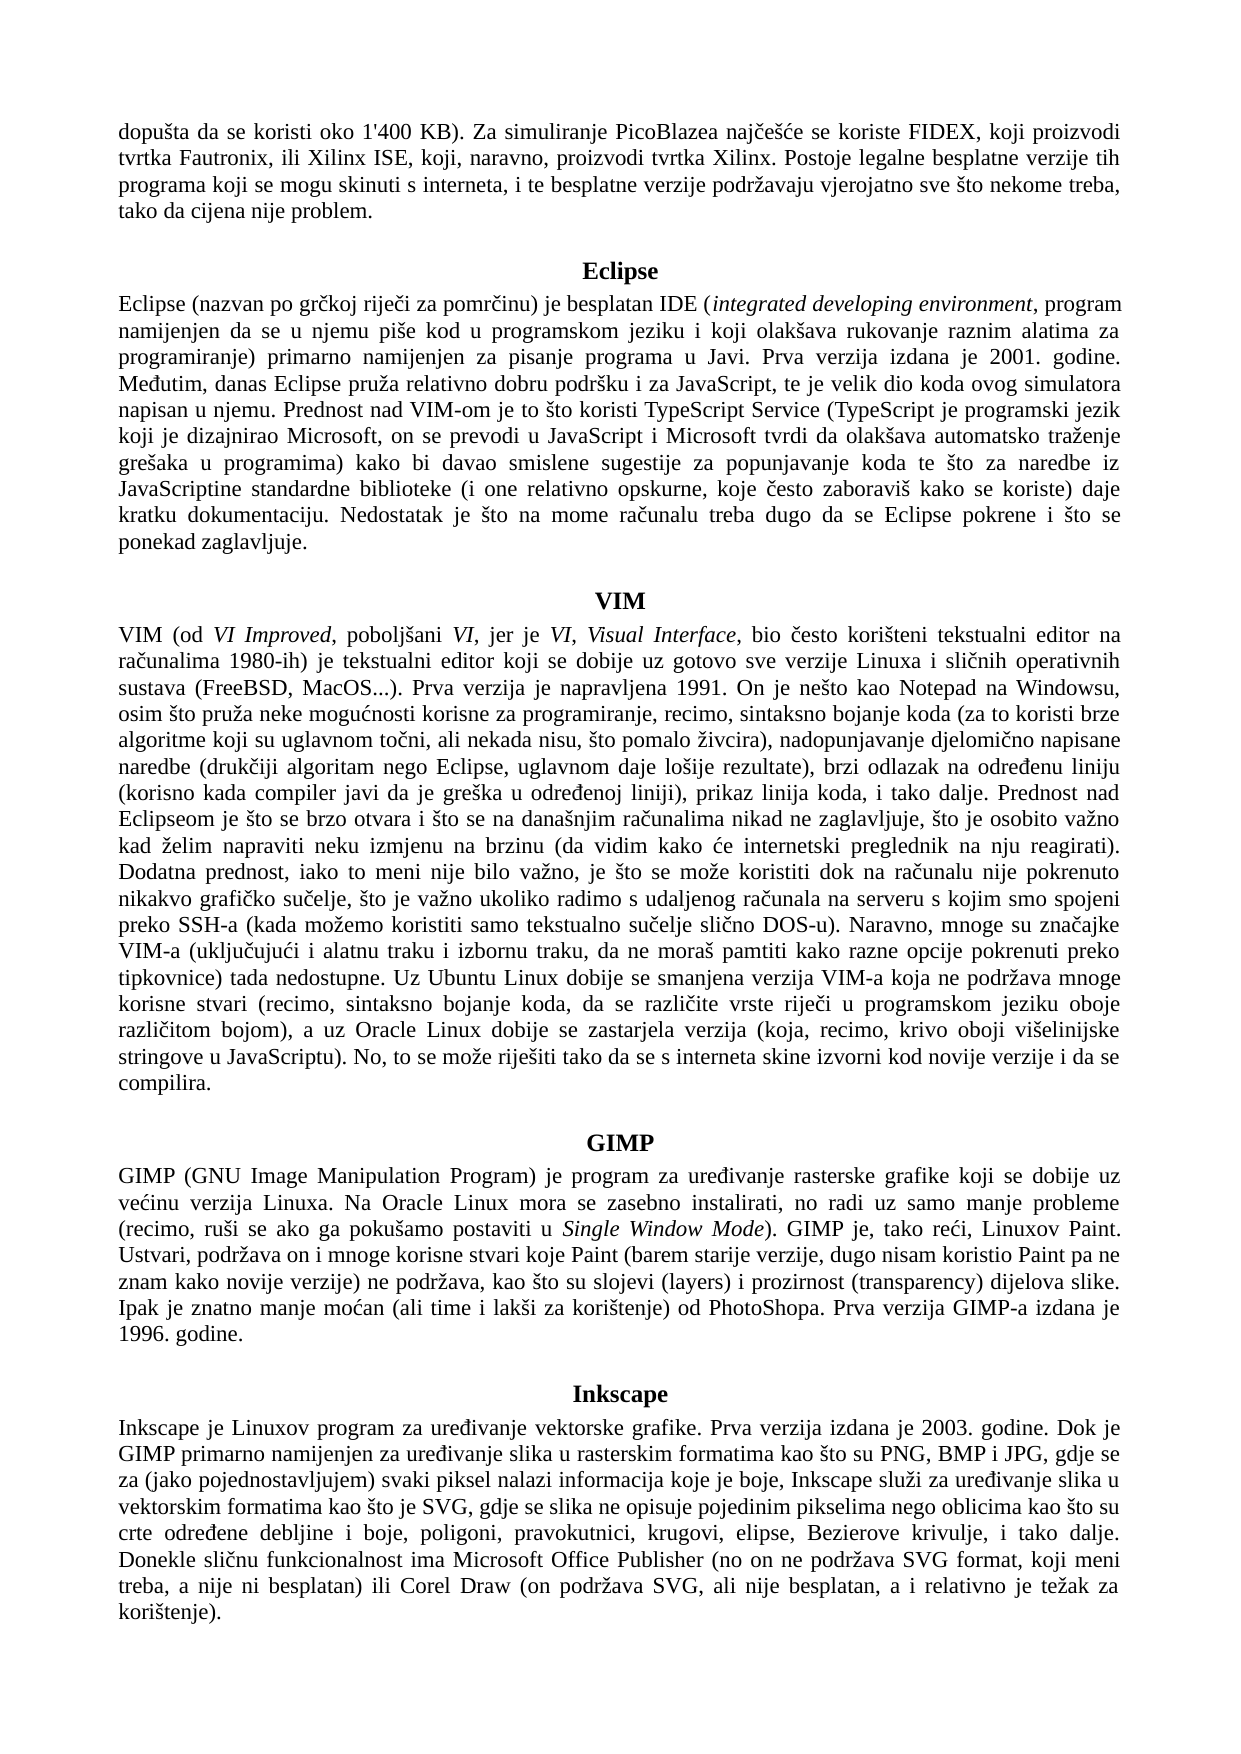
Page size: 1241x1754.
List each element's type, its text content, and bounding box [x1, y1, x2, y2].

text Eclipse [118, 256, 1122, 284]
text VIM [118, 586, 1122, 615]
text Eclipse (nazvan po grčkoj riječi za pomrčinu) je besplatan IDE (integrated developing environment, program namijenjen da se u njemu piše kod u programskom jeziku i koji olakšava rukovanje raznim alatima za programiranje) primarno namijenjen za pisanje programa u Javi. Prva verzija izdana je 2001. godine. Međutim, danas Eclipse pruža relativno dobru podršku i za JavaScript, te je velik dio koda ovog simulatora napisan u njemu. Prednost nad VIM-om je to što koristi TypeScript Service (TypeScript je programski jezik koji je dizajnirao Microsoft, on se prevodi u JavaScript i Microsoft tvrdi da olakšava automatsko traženje grešaka u programima) kako bi davao smislene sugestije za popunjavanje koda te što za naredbe iz JavaScriptine standardne biblioteke (i one relativno opskurne, koje često zaboraviš kako se koriste) daje kratku dokumentaciju. Nedostatak je što na mome računalu treba dugo da se Eclipse pokrene i što se ponekad zaglavljuje. [118, 291, 1122, 554]
text Inkscape je Linuxov program za uređivanje vektorske grafike. Prva verzija izdana je 2003. godine. Dok je GIMP primarno namijenjen za uređivanje slika u rasterskim formatima kao što su PNG, BMP i JPG, gdje se za (jako pojednostavljujem) svaki piksel nalazi informacija koje je boje, Inkscape služi za uređivanje slika u vektorskim formatima kao što je SVG, gdje se slika ne opisuje pojedinim pikselima nego oblicima kao što su crte određene debljine i boje, poligoni, pravokutnici, krugovi, elipse, Bezierove krivulje, i tako dalje. Donekle sličnu funkcionalnost ima Microsoft Office Publisher (no on ne podržava SVG format, koji meni treba, a nije ni besplatan) ili Corel Draw (on podržava SVG, ali nije besplatan, a i relativno je težak za korištenje). [118, 1414, 1122, 1625]
text GIMP [118, 1128, 1122, 1156]
text Inkscape [118, 1379, 1122, 1408]
text dopušta da se koristi oko 1'400 KB). Za simuliranje PicoBlazea najčešće se koriste FIDEX, koji proizvodi tvrtka Fautronix, ili Xilinx ISE, koji, naravno, proizvodi tvrtka Xilinx. Postoje legalne besplatne verzije tih programa koji se mogu skinuti s interneta, i te besplatne verzije podržavaju vjerojatno sve što nekome treba, tako da cijena nije problem. [118, 118, 1122, 223]
text VIM (od VI Improved, poboljšani VI, jer je VI, Visual Interface, bio često korišteni tekstualni editor na računalima 1980-ih) je tekstualni editor koji se dobije uz gotovo sve verzije Linuxa i sličnih operativnih sustava (FreeBSD, MacOS...). Prva verzija je napravljena 1991. On je nešto kao Notepad na Windowsu, osim što pruža neke mogućnosti korisne za programiranje, recimo, sintaksno bojanje koda (za to koristi brze algoritme koji su uglavnom točni, ali nekada nisu, što pomalo živcira), nadopunjavanje djelomično napisane naredbe (drukčiji algoritam nego Eclipse, uglavnom daje lošije rezultate), brzi odlazak na određenu liniju (korisno kada compiler javi da je greška u određenoj liniji), prikaz linija koda, i tako dalje. Prednost nad Eclipseom je što se brzo otvara i što se na današnjim računalima nikad ne zaglavljuje, što je osobito važno kad želim napraviti neku izmjenu na brzinu (da vidim kako će internetski preglednik na nju reagirati). Dodatna prednost, iako to meni nije bilo važno, je što se može koristiti dok na računalu nije pokrenuto nikakvo grafičko sučelje, što je važno ukoliko radimo s udaljenog računala na serveru s kojim smo spojeni preko SSH-a (kada možemo koristiti samo tekstualno sučelje slično DOS-u). Naravno, mnoge su značajke VIM-a (uključujući i alatnu traku i izbornu traku, da ne moraš pamtiti kako razne opcije pokrenuti preko tipkovnice) tada nedostupne. Uz Ubuntu Linux dobije se smanjena verzija VIM-a koja ne podržava mnoge korisne stvari (recimo, sintaksno bojanje koda, da se različite vrste riječi u programskom jeziku oboje različitom bojom), a uz Oracle Linux dobije se zastarjela verzija (koja, recimo, krivo oboji višelinijske stringove u JavaScriptu). No, to se može riješiti tako da se s interneta skine izvorni kod novije verzije i da se compilira. [118, 621, 1122, 1095]
text GIMP (GNU Image Manipulation Program) je program za uređivanje rasterske grafike koji se dobije uz većinu verzija Linuxa. Na Oracle Linux mora se zasebno instalirati, no radi uz samo manje probleme (recimo, ruši se ako ga pokušamo postaviti u Single Window Mode). GIMP je, tako reći, Linuxov Paint. Ustvari, podržava on i mnoge korisne stvari koje Paint (barem starije verzije, dugo nisam koristio Paint pa ne znam kako novije verzije) ne podržava, kao što su slojevi (layers) i prozirnost (transparency) dijelova slike. Ipak je znatno manje moćan (ali time i lakši za korištenje) od PhotoShopa. Prva verzija GIMP-a izdana je 1996. godine. [118, 1162, 1122, 1347]
